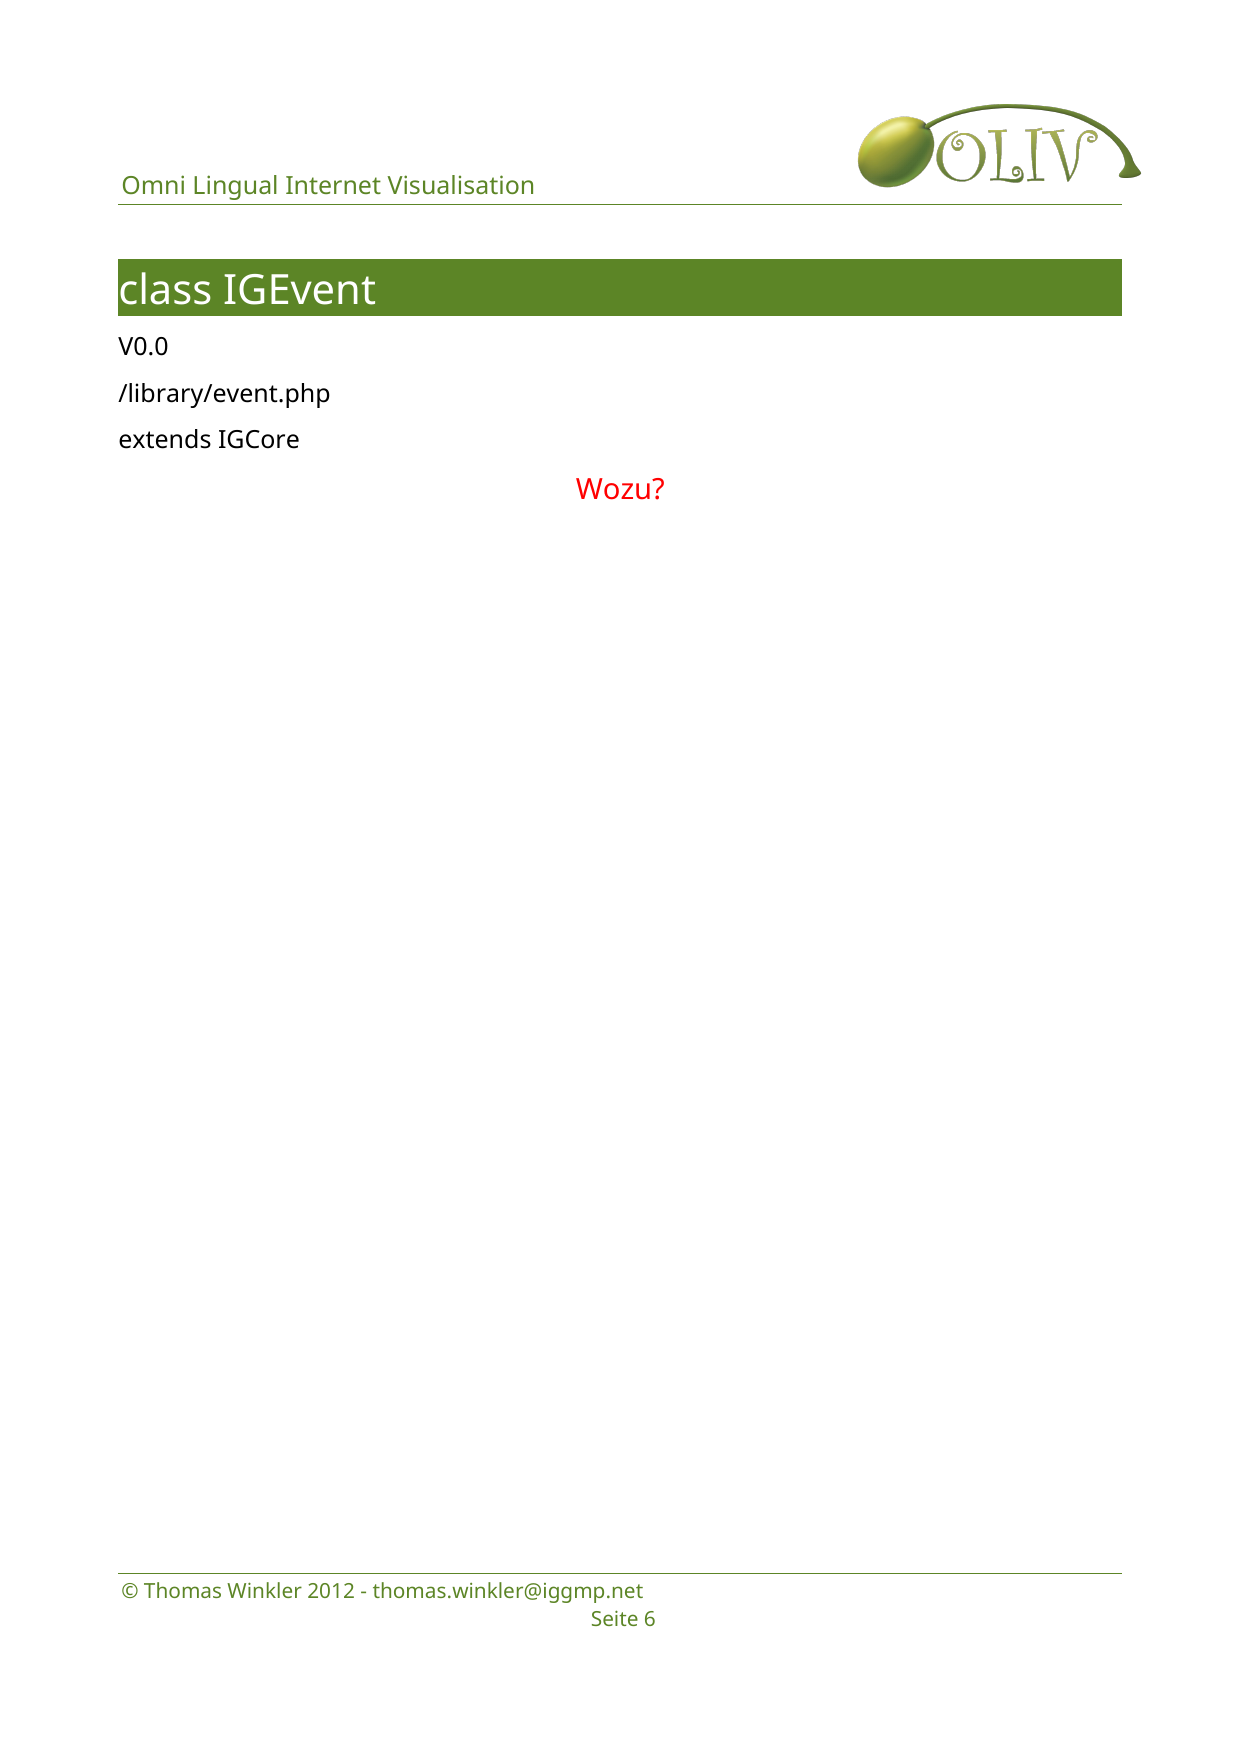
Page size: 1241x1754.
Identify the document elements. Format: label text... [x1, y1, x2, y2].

text Wozu? [118, 468, 1122, 508]
picture [856, 100, 1144, 189]
text /library/event.php [118, 375, 1122, 409]
subtitle class IGEvent [118, 259, 1122, 316]
text V0.0 [118, 329, 1122, 363]
text extends IGCore [118, 422, 1122, 456]
